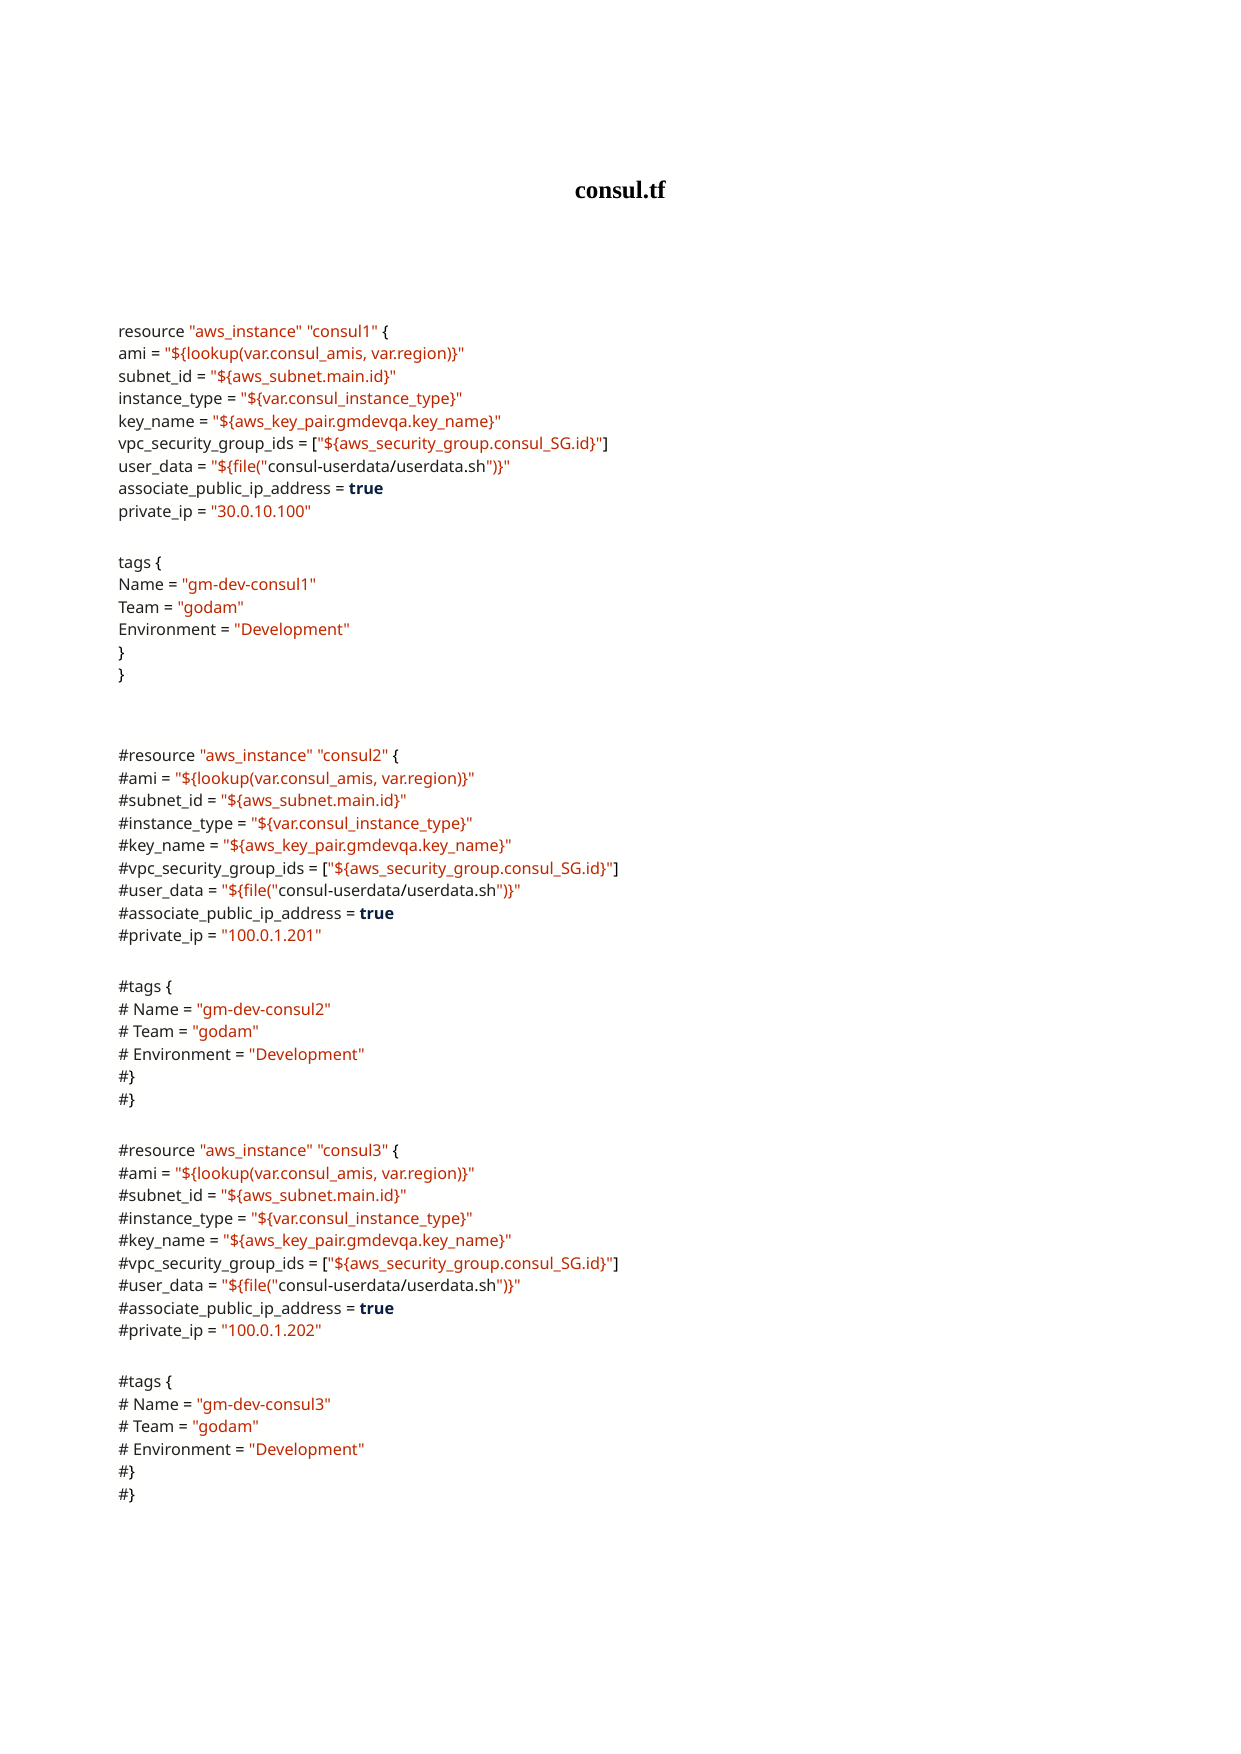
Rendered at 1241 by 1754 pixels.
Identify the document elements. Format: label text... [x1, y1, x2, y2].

text #tags { [118, 1370, 1122, 1393]
text #associate_public_ip_address = true [118, 1296, 1122, 1319]
text # Team = "godam" [118, 1020, 1122, 1043]
text #private_ip = "100.0.1.202" [118, 1319, 1122, 1341]
text #instance_type = "${var.consul_instance_type}" [118, 1206, 1122, 1229]
text # Environment = "Development" [118, 1043, 1122, 1065]
text #} [118, 1065, 1122, 1088]
text associate_public_ip_address = true [118, 477, 1122, 499]
text #ami = "${lookup(var.consul_amis, var.region)}" [118, 1161, 1122, 1184]
text #} [118, 1460, 1122, 1483]
text #subnet_id = "${aws_subnet.main.id}" [118, 1184, 1122, 1206]
text vpc_security_group_ids = ["${aws_security_group.consul_SG.id}"] [118, 432, 1122, 454]
text #resource "aws_instance" "consul3" { [118, 1139, 1122, 1161]
text # Team = "godam" [118, 1415, 1122, 1438]
text tags { [118, 551, 1122, 573]
text # Environment = "Development" [118, 1438, 1122, 1460]
text # Name = "gm-dev-consul3" [118, 1393, 1122, 1415]
text instance_type = "${var.consul_instance_type}" [118, 387, 1122, 409]
text subnet_id = "${aws_subnet.main.id}" [118, 364, 1122, 387]
text Team = "godam" [118, 596, 1122, 618]
text #associate_public_ip_address = true [118, 901, 1122, 924]
text #user_data = "${file("consul-userdata/userdata.sh")}" [118, 879, 1122, 901]
text Name = "gm-dev-consul1" [118, 573, 1122, 596]
text #subnet_id = "${aws_subnet.main.id}" [118, 789, 1122, 811]
text #tags { [118, 975, 1122, 998]
text #} [118, 1483, 1122, 1505]
text #user_data = "${file("consul-userdata/userdata.sh")}" [118, 1274, 1122, 1296]
text #private_ip = "100.0.1.201" [118, 924, 1122, 946]
text #key_name = "${aws_key_pair.gmdevqa.key_name}" [118, 834, 1122, 856]
text #} [118, 1088, 1122, 1110]
text key_name = "${aws_key_pair.gmdevqa.key_name}" [118, 409, 1122, 432]
text resource "aws_instance" "consul1" { [118, 319, 1122, 342]
text } [118, 663, 1122, 686]
text ami = "${lookup(var.consul_amis, var.region)}" [118, 342, 1122, 364]
text # Name = "gm-dev-consul2" [118, 998, 1122, 1020]
text } [118, 641, 1122, 663]
text #ami = "${lookup(var.consul_amis, var.region)}" [118, 766, 1122, 789]
text user_data = "${file("consul-userdata/userdata.sh")}" [118, 454, 1122, 477]
text consul.tf [118, 176, 1122, 204]
text Environment = "Development" [118, 618, 1122, 641]
text #resource "aws_instance" "consul2" { [118, 744, 1122, 766]
text #vpc_security_group_ids = ["${aws_security_group.consul_SG.id}"] [118, 856, 1122, 879]
text #vpc_security_group_ids = ["${aws_security_group.consul_SG.id}"] [118, 1251, 1122, 1274]
text #instance_type = "${var.consul_instance_type}" [118, 811, 1122, 834]
text private_ip = "30.0.10.100" [118, 499, 1122, 522]
text #key_name = "${aws_key_pair.gmdevqa.key_name}" [118, 1229, 1122, 1251]
